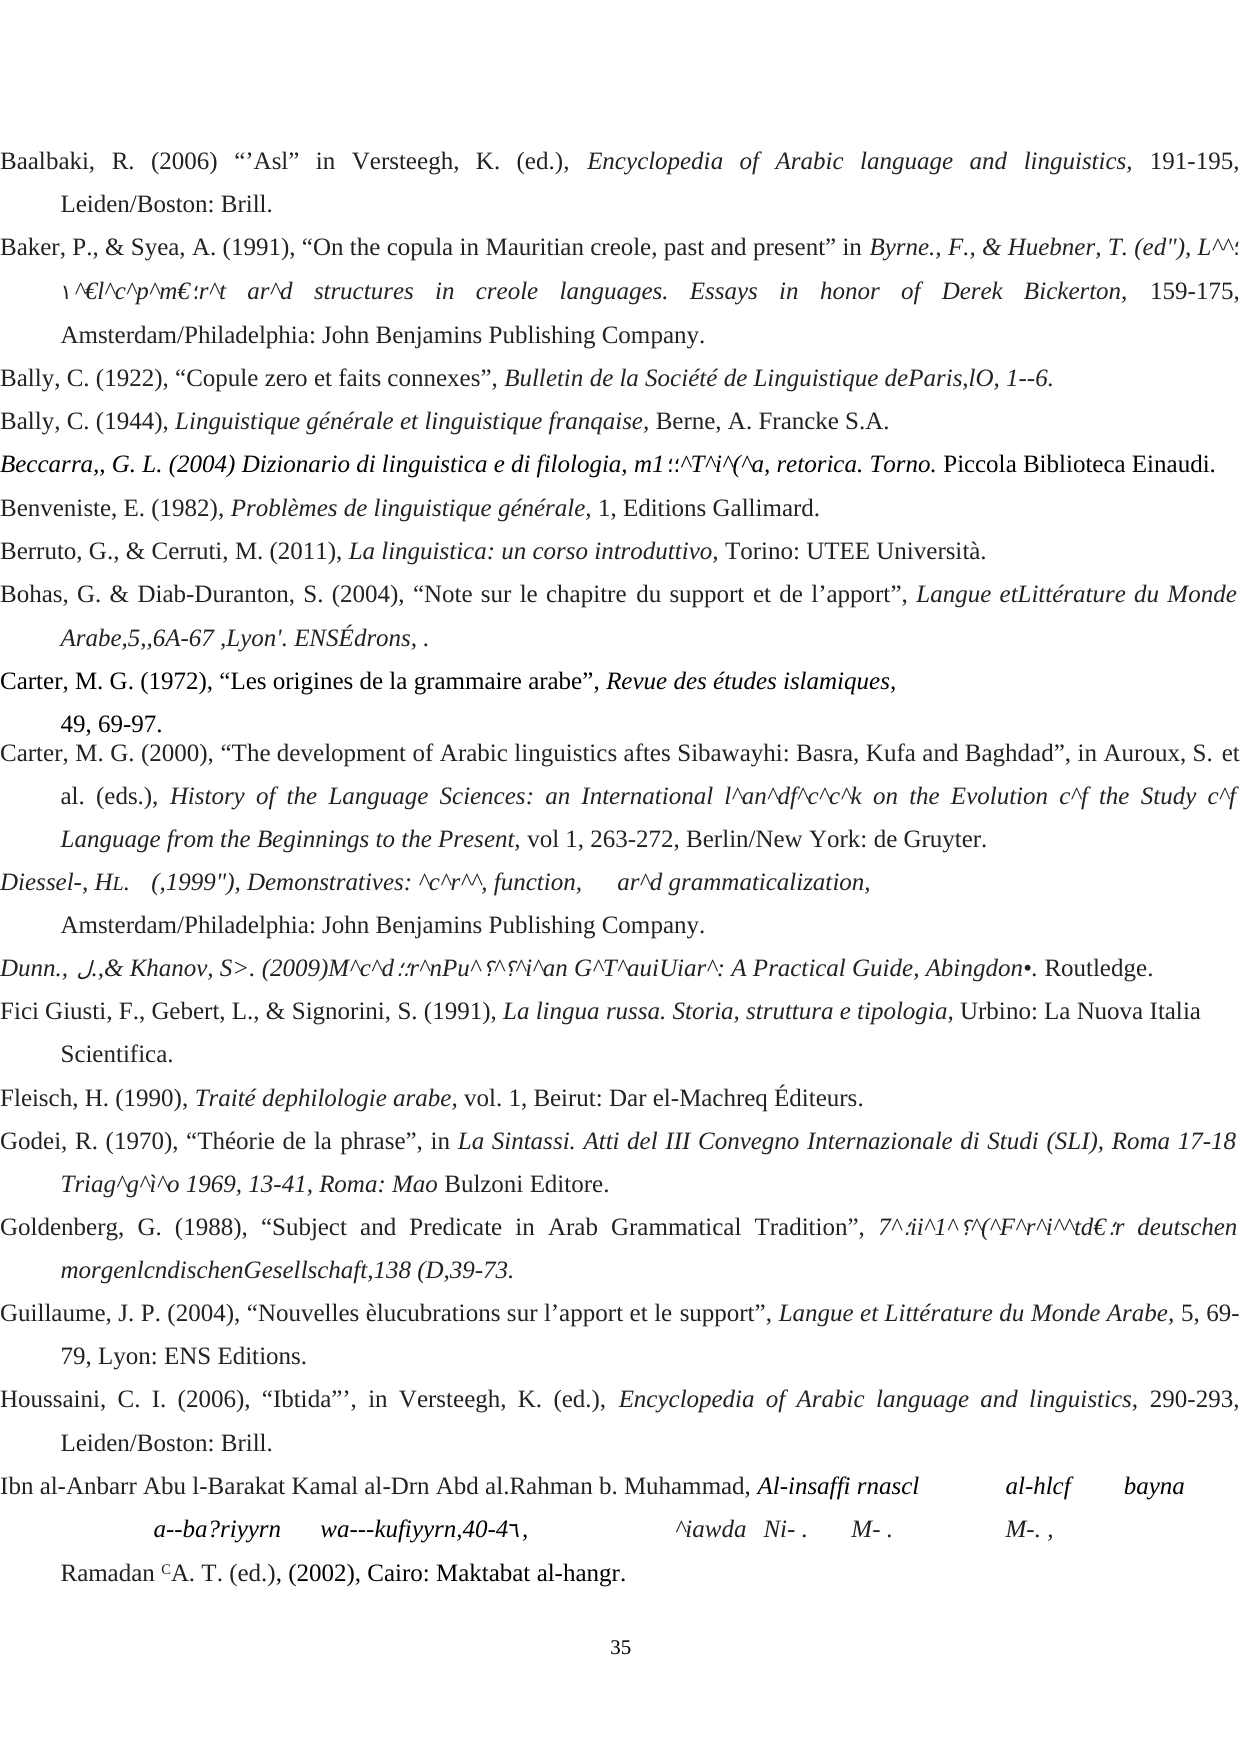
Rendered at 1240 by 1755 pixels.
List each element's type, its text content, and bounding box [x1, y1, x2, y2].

text Beccarra,, G. L. (2004) Dizionario di linguistica e di filologia, m1؛؛^T^i^(^a, retorica. Torno. Piccola Biblioteca Einaudi. [0, 449, 1239, 479]
text Bohas, G. & Diab-Duranton, S. (2004), “Note sur le chapitre du support et de l’apport”, Langue etLittérature du Monde Arabe,5,,6A-67 ,Lyon'. ENSÉdrons, . [0, 579, 1239, 651]
text Godei, R. (1970), “Théorie de la phrase”, in La Sintassi. Atti del III Convegno Internazionale di Studi (SLI), Roma 17-18 Triag^g^ì^o 1969, 13-41, Roma: Mao Bulzoni Editore. [0, 1126, 1239, 1198]
text Amsterdam/Philadelphia: John Benjamins Publishing Company. [0, 910, 1239, 939]
text Carter, M. G. (1972), “Les origines de la grammaire arabe”, Revue des études islamiques, [0, 666, 1239, 694]
text 49, 69-97. [0, 709, 1239, 738]
text Bally, C. (1922), “Copule zero et faits connexes”, Bulletin de la Société de Linguistique deParis,lO, 1--6. [0, 363, 1239, 392]
text Carter, M. G. (2000), “The development of Arabic linguistics aftes Sibawayhi: Basra, Kufa and Baghdad”, in Auroux, S. et al. (eds.), History of the Language Sciences: an International l^an^df^c^c^k on the Evolution c^f the Study c^f Language from the Beginnings to the Present, vol 1, 263-272, Berlin/New York: de Gruyter. [0, 738, 1239, 853]
text Goldenberg, G. (1988), “Subject and Predicate in Arab Grammatical Tradition”, 7^؛ii^1^؟^(^F^r^i^^td€؛r deutschen morgenlcndischenGesellschaft,138 (D,39-73. [0, 1212, 1239, 1284]
text Houssaini, C. I. (2006), “Ibtida”’, in Versteegh, K. (ed.), Encyclopedia of Arabic language and linguistics, 290-293, Leiden/Boston: Brill. [0, 1384, 1239, 1456]
text Berruto, G., & Cerruti, M. (2011), La linguistica: un corso introduttivo, Torino: UTEE Università. [0, 536, 1239, 565]
text Dunn., ل.,& Khanov, S>. (2009)M^c^d؛؛r^nPu^؟^؟^i^an G^T^auiUiar^: A Practical Guide, Abingdon•. Routledge. [0, 953, 1239, 982]
text Baalbaki, R. (2006) “’Asl” in Versteegh, K. (ed.), Encyclopedia of Arabic language and linguistics, 191-195, Leiden/Boston: Brill. [0, 146, 1239, 218]
text Benveniste, E. (1982), Problèmes de linguistique générale, 1, Editions Gallimard. [0, 493, 1239, 522]
text Bally, C. (1944), Linguistique générale et linguistique franqaise, Berne, A. Francke S.A. [0, 406, 1239, 435]
text Diessel-, Hl. (,1999"), Demonstratives: ^c^r^^, function, ar^d grammaticalization, [0, 867, 1239, 896]
text Ibn al-Anbarr Abu l-Barakat Kamal al-Drn Abd al.Rahman b. Muhammad, Al-insaffi rnascl al-hlcf bayna a--ba?riyyrn wa---kufiyyrn,40-4٦, ^iawda Ni- . M- . M-. , [0, 1471, 1239, 1543]
text Fleisch, H. (1990), Traité dephilologie arabe, vol. 1, Beirut: Dar el-Machreq Éditeurs. [0, 1083, 1239, 1111]
text Baker, P., & Syea, A. (1991), “On the copula in Mauritian creole, past and present” in Byrne., F., & Huebner, T. (ed"), L^^؛€^١l^c^p^m€؛r^t ar^d structures in creole languages. Essays in honor of Derek Bickerton, 159-175, Amsterdam/Philadelphia: John Benjamins Publishing Company. [0, 232, 1239, 348]
text Guillaume, J. P. (2004), “Nouvelles èlucubrations sur l’apport et le support”, Langue et Littérature du Monde Arabe, 5, 69-79, Lyon: ENS Editions. [0, 1298, 1239, 1370]
text Ramadan CA. T. (ed.), (2002), Cairo: Maktabat al-hangr. [0, 1558, 1239, 1587]
text Fici Giusti, F., Gebert, L., & Signorini, S. (1991), La lingua russa. Storia, struttura e tipologia, Urbino: La Nuova Italia Scientifica. [0, 996, 1239, 1068]
